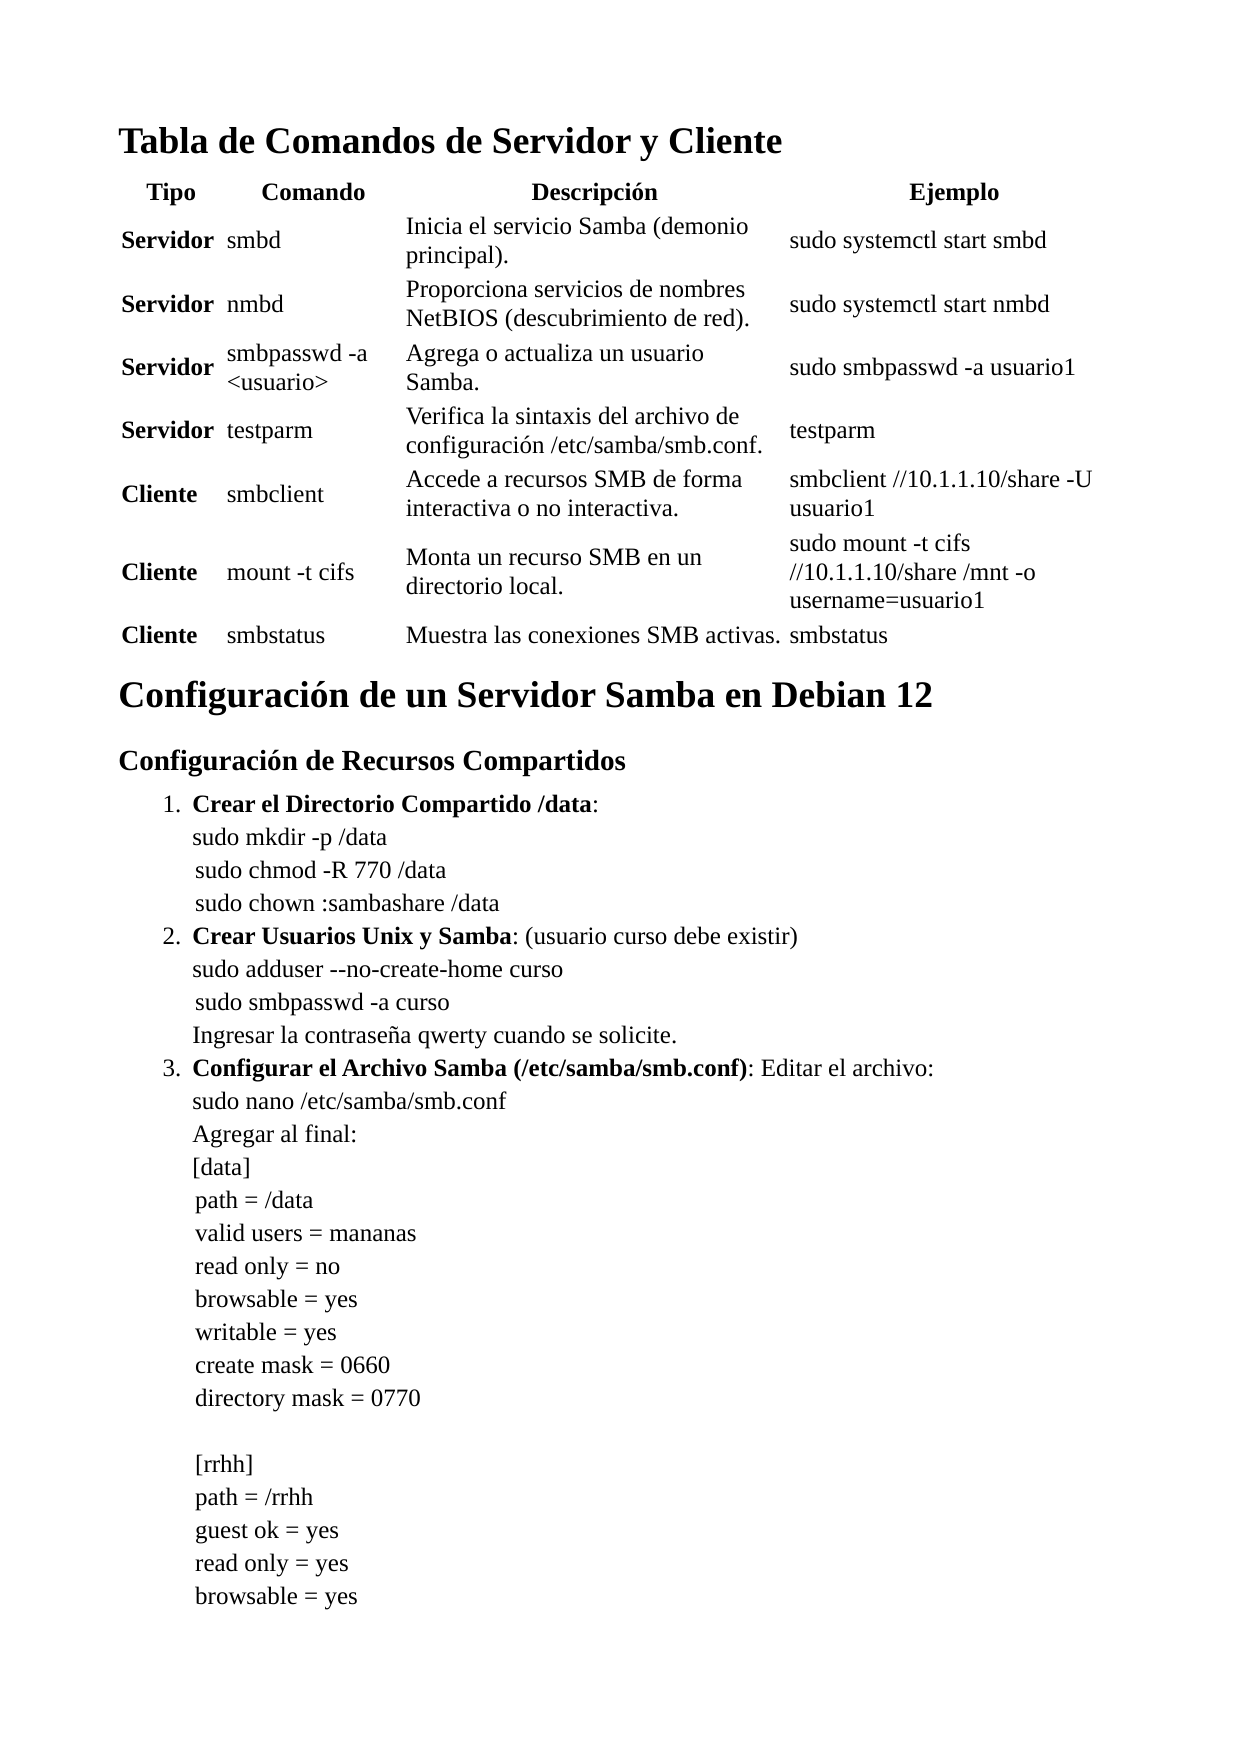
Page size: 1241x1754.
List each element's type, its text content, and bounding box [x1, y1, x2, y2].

table_cell Cliente [118, 617, 224, 652]
table_cell sudo systemctl start smbd [786, 208, 1122, 272]
table_cell Servidor [118, 398, 224, 462]
table_cell smbclient //10.1.1.10/share -U usuario1 [786, 462, 1122, 525]
table_cell Cliente [118, 462, 224, 525]
text sudo smbpasswd -a curso [195, 987, 1122, 1016]
table_cell Muestra las conexiones SMB activas. [403, 617, 786, 652]
table_cell smbd [224, 208, 403, 272]
table_cell Agrega o actualiza un usuario Samba. [403, 335, 786, 398]
list Ingresar la contraseña qwerty cuando se solicite. [162, 1020, 1122, 1049]
table_header Descripción [403, 174, 786, 208]
subtitle Configuración de Recursos Compartidos [118, 743, 1122, 776]
subtitle Configuración de un Servidor Samba en Debian 12 [118, 672, 1122, 716]
table_cell Accede a recursos SMB de forma interactiva o no interactiva. [403, 462, 786, 525]
list sudo nano /etc/samba/smb.conf [162, 1086, 1122, 1115]
table_cell Servidor [118, 208, 224, 272]
table_header Comando [224, 174, 403, 208]
list Crear Usuarios Unix y Samba: (usuario curso debe existir) [162, 921, 1122, 949]
table_cell Servidor [118, 272, 224, 335]
list sudo mkdir -p /data [162, 822, 1122, 851]
table_cell Proporciona servicios de nombres NetBIOS (descubrimiento de red). [403, 272, 786, 335]
list [data] [162, 1152, 1122, 1181]
text guest ok = yes [195, 1515, 1122, 1544]
table_cell smbstatus [224, 617, 403, 652]
text sudo chmod -R 770 /data [195, 855, 1122, 883]
text browsable = yes [195, 1581, 1122, 1610]
table_cell smbpasswd -a <usuario> [224, 335, 403, 398]
list Configurar el Archivo Samba (/etc/samba/smb.conf): Editar el archivo: [162, 1053, 1122, 1082]
table_header Ejemplo [786, 174, 1122, 208]
text path = /data [195, 1185, 1122, 1214]
list Crear el Directorio Compartido /data: [162, 789, 1122, 817]
table_cell Servidor [118, 335, 224, 398]
table_cell sudo smbpasswd -a usuario1 [786, 335, 1122, 398]
text valid users = mananas [195, 1218, 1122, 1247]
table_header Tipo [118, 174, 224, 208]
table_cell Cliente [118, 525, 224, 617]
table_cell sudo mount -t cifs //10.1.1.10/share /mnt -o username=usuario1 [786, 525, 1122, 617]
text browsable = yes [195, 1284, 1122, 1313]
list sudo adduser --no-create-home curso [162, 954, 1122, 983]
text create mask = 0660 [195, 1350, 1122, 1379]
table_cell smbclient [224, 462, 403, 525]
text directory mask = 0770 [195, 1383, 1122, 1412]
table_cell sudo systemctl start nmbd [786, 272, 1122, 335]
table_cell Verifica la sintaxis del archivo de configuración /etc/samba/smb.conf. [403, 398, 786, 462]
table_cell nmbd [224, 272, 403, 335]
table_cell testparm [786, 398, 1122, 462]
text [rrhh] [195, 1449, 1122, 1478]
text sudo chown :sambashare /data [195, 888, 1122, 917]
subtitle Tabla de Comandos de Servidor y Cliente [118, 118, 1122, 161]
list Agregar al final: [162, 1119, 1122, 1148]
text writable = yes [195, 1317, 1122, 1346]
table_cell mount -t cifs [224, 525, 403, 617]
text read only = yes [195, 1548, 1122, 1577]
text path = /rrhh [195, 1482, 1122, 1511]
table_cell smbstatus [786, 617, 1122, 652]
table_cell testparm [224, 398, 403, 462]
table_cell Monta un recurso SMB en un directorio local. [403, 525, 786, 617]
table_cell Inicia el servicio Samba (demonio principal). [403, 208, 786, 272]
text read only = no [195, 1251, 1122, 1280]
